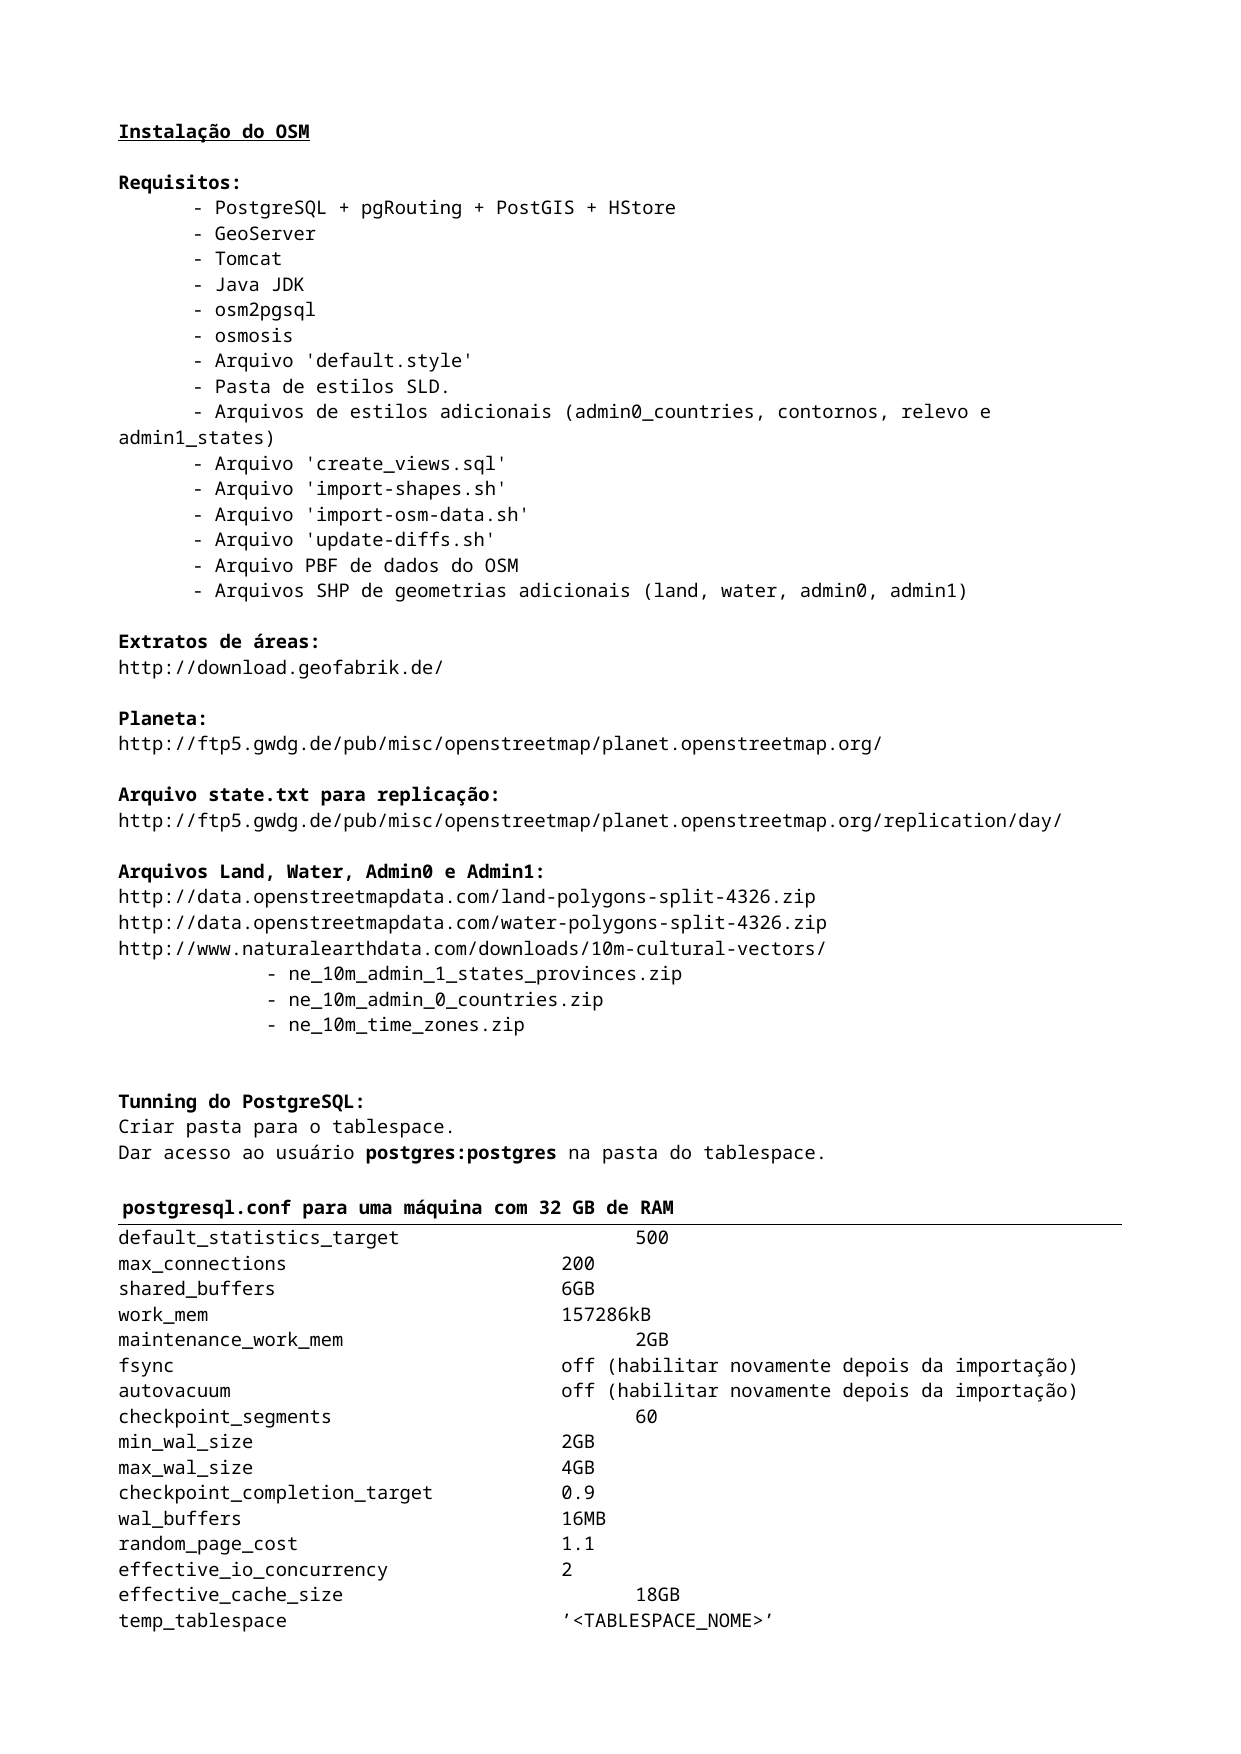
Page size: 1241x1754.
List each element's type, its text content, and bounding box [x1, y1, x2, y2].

text Planeta: [118, 705, 1122, 731]
text - Arquivo 'update-diffs.sh' [118, 526, 1122, 552]
text Extratos de áreas: [118, 628, 1122, 654]
text - PostgreSQL + pgRouting + PostGIS + HStore [118, 195, 1122, 220]
text - Tomcat [118, 246, 1122, 271]
text - osmosis [118, 322, 1122, 348]
text checkpoint_segments 60 [118, 1403, 1122, 1428]
text default_statistics_target 500 [118, 1225, 1122, 1250]
text Arquivos Land, Water, Admin0 e Admin1: [118, 858, 1122, 884]
text Criar pasta para o tablespace. [118, 1113, 1122, 1139]
text fsync off (habilitar novamente depois da importação) [118, 1352, 1122, 1377]
text - Arquivo 'create_views.sql' [118, 450, 1122, 475]
text http://data.openstreetmapdata.com/water-polygons-split-4326.zip [118, 909, 1122, 935]
text http://ftp5.gwdg.de/pub/misc/openstreetmap/planet.openstreetmap.org/ [118, 731, 1122, 756]
text - GeoServer [118, 220, 1122, 246]
text - Arquivo 'import-shapes.sh' [118, 475, 1122, 501]
text min_wal_size 2GB [118, 1428, 1122, 1454]
text shared_buffers 6GB [118, 1275, 1122, 1301]
text - Arquivo 'default.style' [118, 348, 1122, 373]
text Instalação do OSM [118, 118, 1122, 144]
text max_connections 200 [118, 1250, 1122, 1275]
text checkpoint_completion_target 0.9 [118, 1479, 1122, 1505]
text - Pasta de estilos SLD. [118, 373, 1122, 399]
text effective_io_concurrency 2 [118, 1556, 1122, 1582]
text - Arquivos de estilos adicionais (admin0_countries, contornos, relevo e admin1_states) [118, 399, 1122, 450]
text max_wal_size 4GB [118, 1454, 1122, 1479]
text - Arquivos SHP de geometrias adicionais (land, water, admin0, admin1) [118, 577, 1122, 603]
text - ne_10m_admin_1_states_provinces.zip [118, 960, 1122, 986]
text - Arquivo 'import-osm-data.sh' [118, 501, 1122, 526]
text - Arquivo PBF de dados do OSM [118, 552, 1122, 577]
text postgresql.conf para uma máquina com 32 GB de RAM [118, 1190, 1122, 1224]
text random_page_cost 1.1 [118, 1531, 1122, 1556]
text Dar acesso ao usuário postgres:postgres na pasta do tablespace. [118, 1139, 1122, 1164]
text autovacuum off (habilitar novamente depois da importação) [118, 1377, 1122, 1403]
text http://www.naturalearthdata.com/downloads/10m-cultural-vectors/ [118, 935, 1122, 960]
text Requisitos: [118, 169, 1122, 195]
text http://ftp5.gwdg.de/pub/misc/openstreetmap/planet.openstreetmap.org/replication/day/ [118, 807, 1122, 833]
text http://data.openstreetmapdata.com/land-polygons-split-4326.zip [118, 884, 1122, 909]
text - ne_10m_admin_0_countries.zip [118, 986, 1122, 1011]
text http://download.geofabrik.de/ [118, 654, 1122, 679]
text work_mem 157286kB [118, 1301, 1122, 1326]
text - Java JDK [118, 271, 1122, 297]
text effective_cache_size 18GB [118, 1582, 1122, 1607]
text maintenance_work_mem 2GB [118, 1326, 1122, 1352]
text wal_buffers 16MB [118, 1505, 1122, 1531]
text Arquivo state.txt para replicação: [118, 782, 1122, 807]
text - osm2pgsql [118, 297, 1122, 322]
text - ne_10m_time_zones.zip [118, 1011, 1122, 1037]
text Tunning do PostgreSQL: [118, 1088, 1122, 1113]
text temp_tablespace ’<TABLESPACE_NOME>’ [118, 1607, 1122, 1633]
